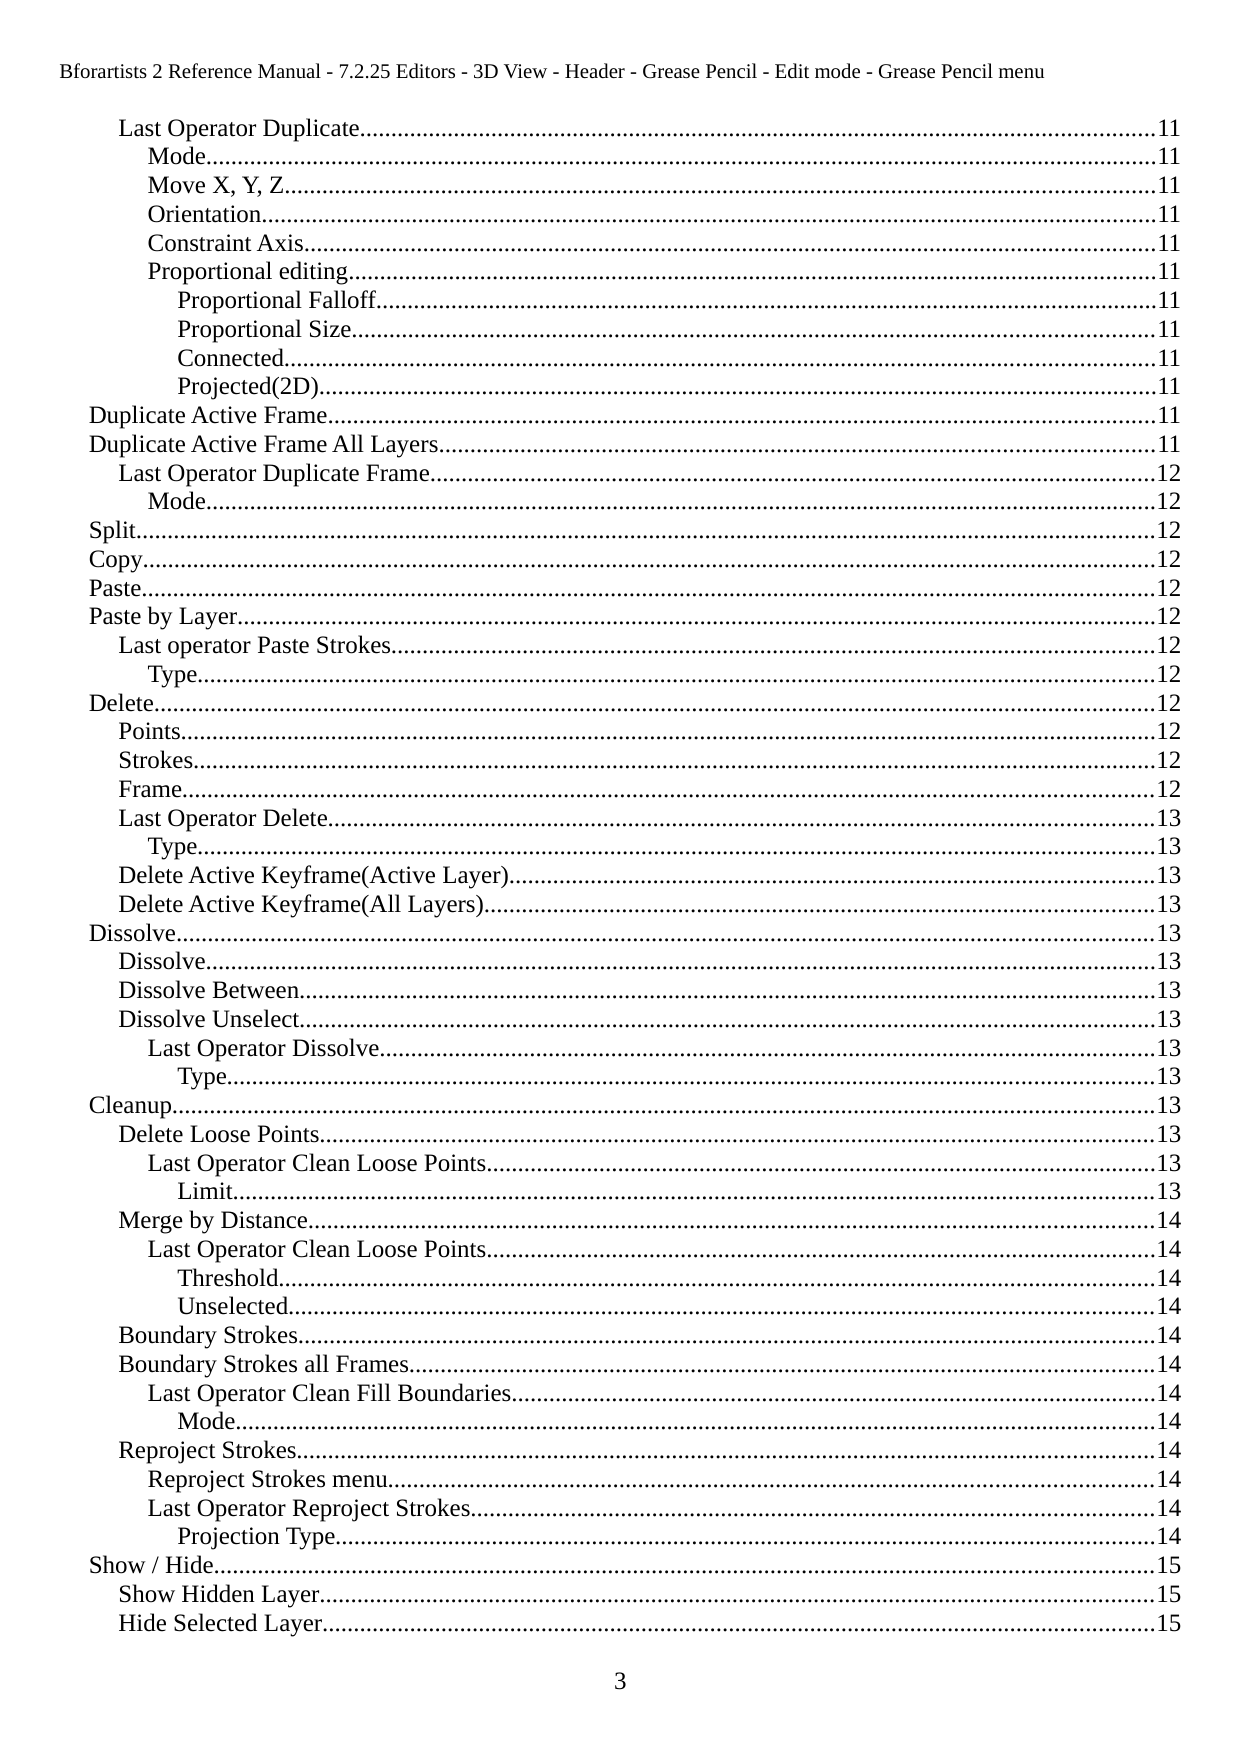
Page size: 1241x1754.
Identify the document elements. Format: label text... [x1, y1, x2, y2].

text Mode 12 [147, 486, 1181, 515]
text Paste by Layer 12 [88, 601, 1181, 630]
text Last Operator Clean Loose Points 13 [147, 1148, 1181, 1176]
text Last Operator Dissolve 13 [147, 1033, 1181, 1061]
text Last Operator Clean Fill Boundaries 14 [147, 1378, 1181, 1406]
text Duplicate Active Frame All Layers 11 [88, 429, 1181, 458]
text Proportional Falloff 11 [177, 285, 1181, 314]
text Merge by Distance 14 [118, 1205, 1181, 1234]
text Duplicate Active Frame 11 [88, 400, 1181, 429]
text Type 12 [147, 659, 1181, 688]
text Hide Selected Layer 15 [118, 1608, 1181, 1636]
text Paste 12 [88, 573, 1181, 601]
text Dissolve 13 [88, 918, 1181, 946]
text Constraint Axis 11 [147, 228, 1181, 256]
text Copy 12 [88, 544, 1181, 573]
text Last Operator Duplicate 11 [118, 113, 1181, 141]
text Cleanup 13 [88, 1090, 1181, 1119]
text Dissolve Between 13 [118, 975, 1181, 1004]
text Delete Active Keyframe(All Layers) 13 [118, 889, 1181, 918]
text Delete Active Keyframe(Active Layer) 13 [118, 860, 1181, 889]
text Last Operator Delete 13 [118, 803, 1181, 831]
text Show / Hide 15 [88, 1550, 1181, 1579]
text Projected(2D) 11 [177, 371, 1181, 400]
text Limit 13 [177, 1176, 1181, 1205]
text Type 13 [177, 1061, 1181, 1090]
text Last Operator Reproject Strokes 14 [147, 1493, 1181, 1521]
text Boundary Strokes all Frames 14 [118, 1349, 1181, 1378]
text Move X, Y, Z 11 [147, 170, 1181, 199]
text Proportional Size 11 [177, 314, 1181, 343]
text Connected 11 [177, 343, 1181, 371]
text Orientation 11 [147, 199, 1181, 228]
text Points 12 [118, 716, 1181, 745]
text Last operator Paste Strokes 12 [118, 630, 1181, 659]
text Proportional editing 11 [147, 256, 1181, 285]
text Frame 12 [118, 774, 1181, 803]
text Strokes 12 [118, 745, 1181, 774]
text Mode 11 [147, 141, 1181, 170]
text Delete Loose Points 13 [118, 1119, 1181, 1148]
text Threshold 14 [177, 1263, 1181, 1291]
text Type 13 [147, 831, 1181, 860]
text Last Operator Duplicate Frame 12 [118, 458, 1181, 486]
text Reproject Strokes 14 [118, 1435, 1181, 1464]
text Projection Type 14 [177, 1521, 1181, 1550]
text Show Hidden Layer 15 [118, 1579, 1181, 1608]
text Mode 14 [177, 1406, 1181, 1435]
text Split 12 [88, 515, 1181, 544]
text Boundary Strokes 14 [118, 1320, 1181, 1349]
text Dissolve Unselect 13 [118, 1004, 1181, 1033]
text Unselected 14 [177, 1291, 1181, 1320]
text Last Operator Clean Loose Points 14 [147, 1234, 1181, 1263]
text Delete 12 [88, 688, 1181, 716]
text Reproject Strokes menu 14 [147, 1464, 1181, 1493]
text Dissolve 13 [118, 946, 1181, 975]
